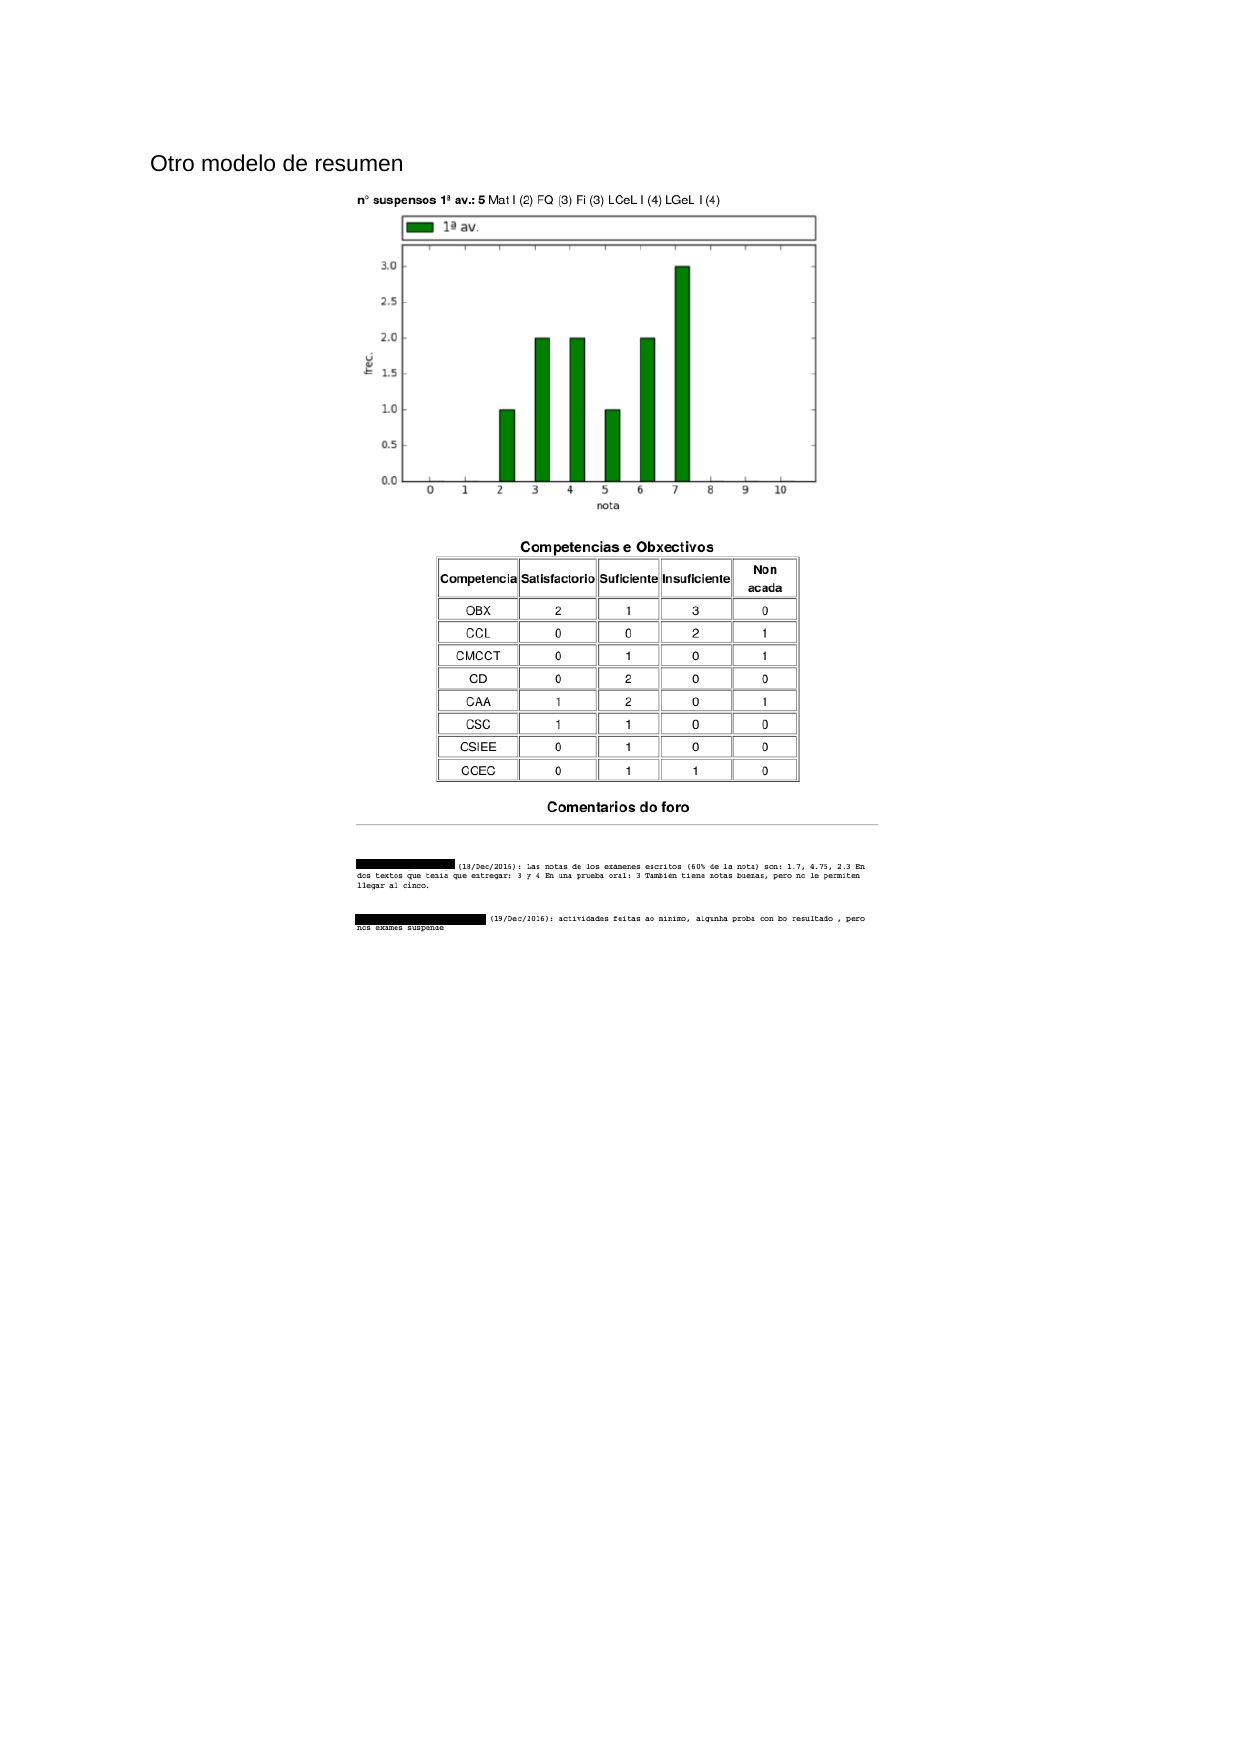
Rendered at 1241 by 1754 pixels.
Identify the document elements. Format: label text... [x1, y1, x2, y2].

picture [345, 180, 896, 953]
text Otro modelo de resumen [150, 150, 1090, 176]
